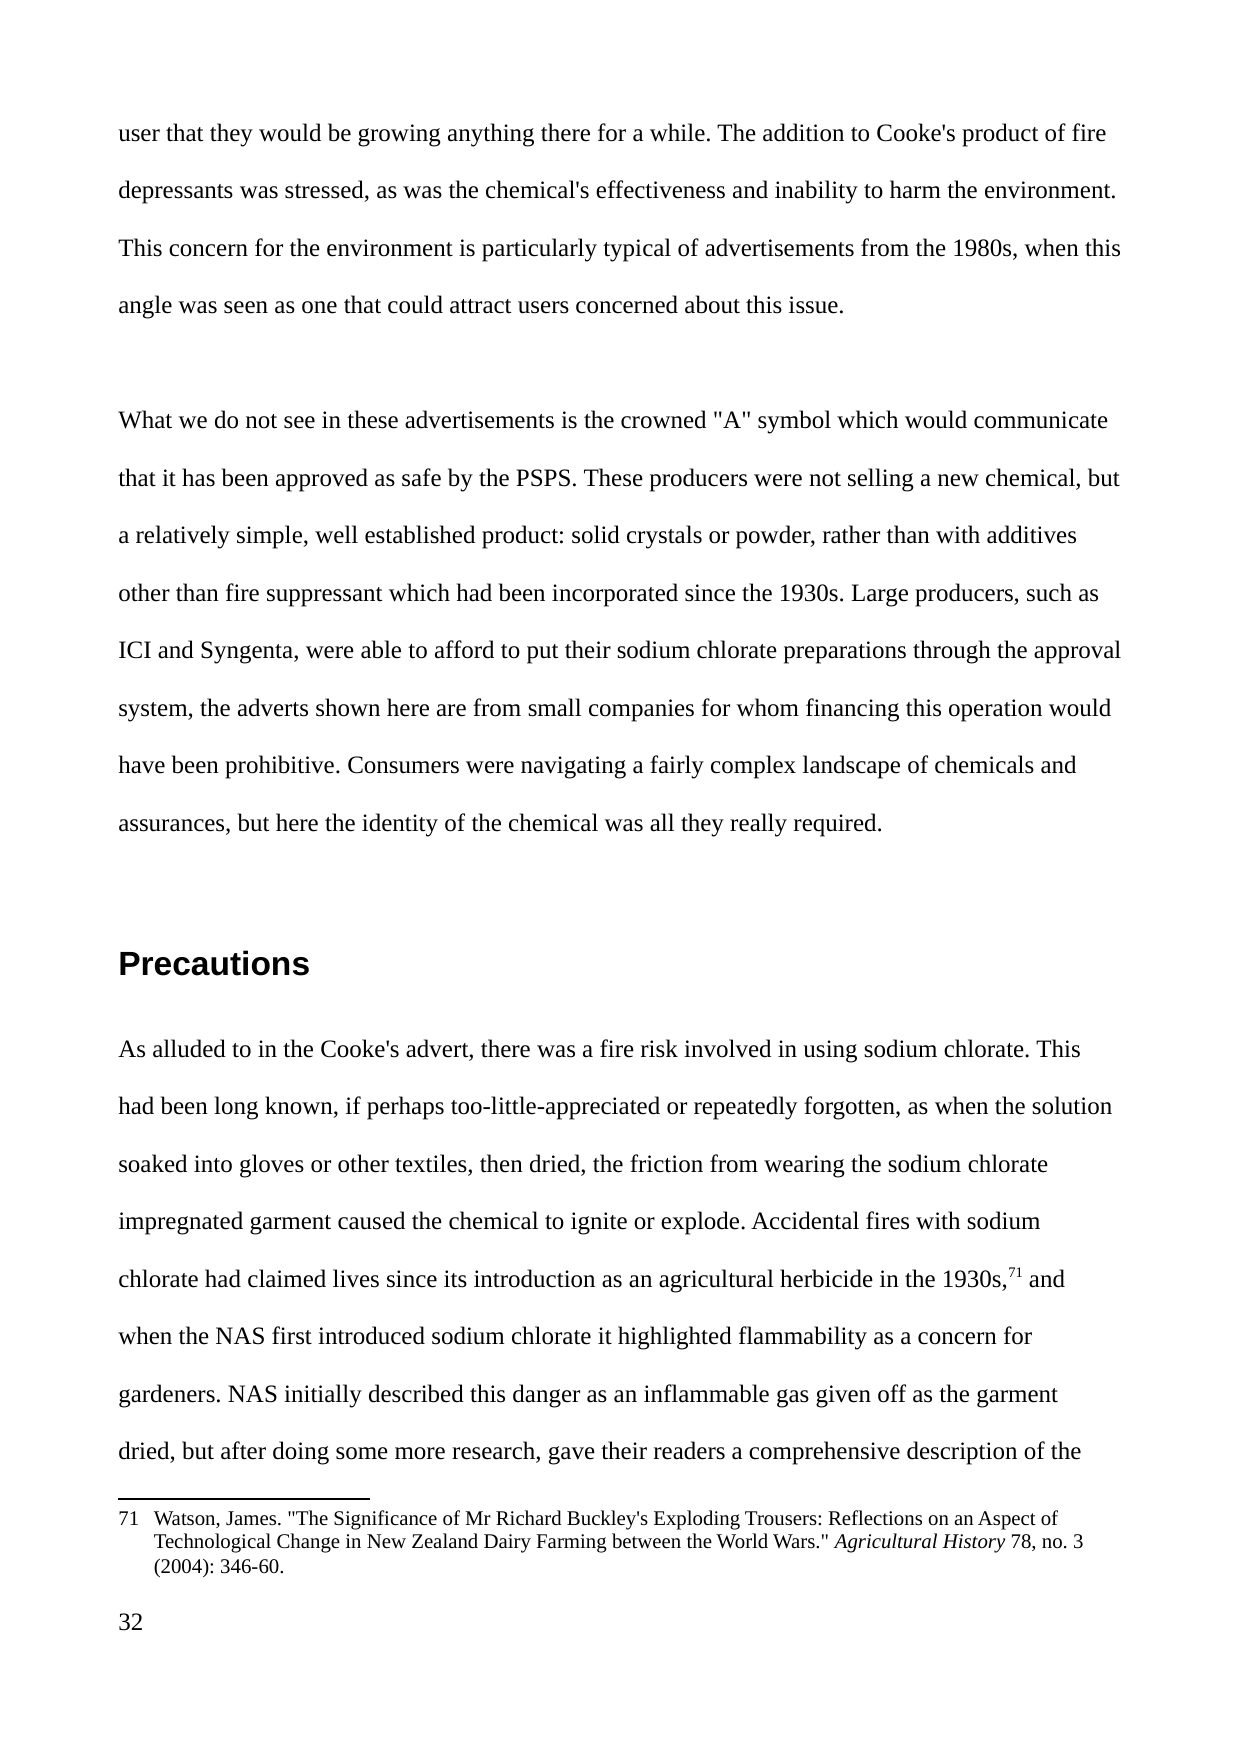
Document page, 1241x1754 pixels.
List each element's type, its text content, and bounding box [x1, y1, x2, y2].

text What we do not see in these advertisements is the crowned "A" symbol which would communicate that it has been approved as safe by the PSPS. These producers were not selling a new chemical, but a relatively simple, well established product: solid crystals or powder, rather than with additives other than fire suppressant which had been incorporated since the 1930s. Large producers, such as ICI and Syngenta, were able to afford to put their sodium chlorate preparations through the approval system, the adverts shown here are from small companies for whom financing this operation would have been prohibitive. Consumers were navigating a fairly complex landscape of chemicals and assurances, but here the identity of the chemical was all they really required. [118, 406, 1122, 837]
text As alluded to in the Cooke's advert, there was a fire risk involved in using sodium chlorate. This had been long known, if perhaps too-little-appreciated or repeatedly forgotten, as when the solution soaked into gloves or other textiles, then dried, the friction from wearing the sodium chlorate impregnated garment caused the chemical to ignite or explode. Accidental fires with sodium chlorate had claimed lives since its introduction as an agricultural herbicide in the 1930s, and when the NAS first introduced sodium chlorate it highlighted flammability as a concern for gardeners. NAS initially described this danger as an inflammable gas given off as the garment dried, but after doing some more research, gave their readers a comprehensive description of the [118, 1034, 1122, 1465]
text user that they would be growing anything there for a while. The addition to Cooke's product of fire depressants was stressed, as was the chemical's effectiveness and inability to harm the environment. This concern for the environment is particularly typical of advertisements from the 1980s, when this angle was seen as one that could attract users concerned about this issue. [118, 118, 1122, 319]
text Watson, James. "The Significance of Mr Richard Buckley's Exploding Trousers: Reflections on an Aspect of Technological Change in New Zealand Dairy Farming between the World Wars." Agricultural History 78, no. 3 (2004): 346-60. [118, 1505, 1122, 1578]
subtitle Precautions [118, 944, 1122, 983]
